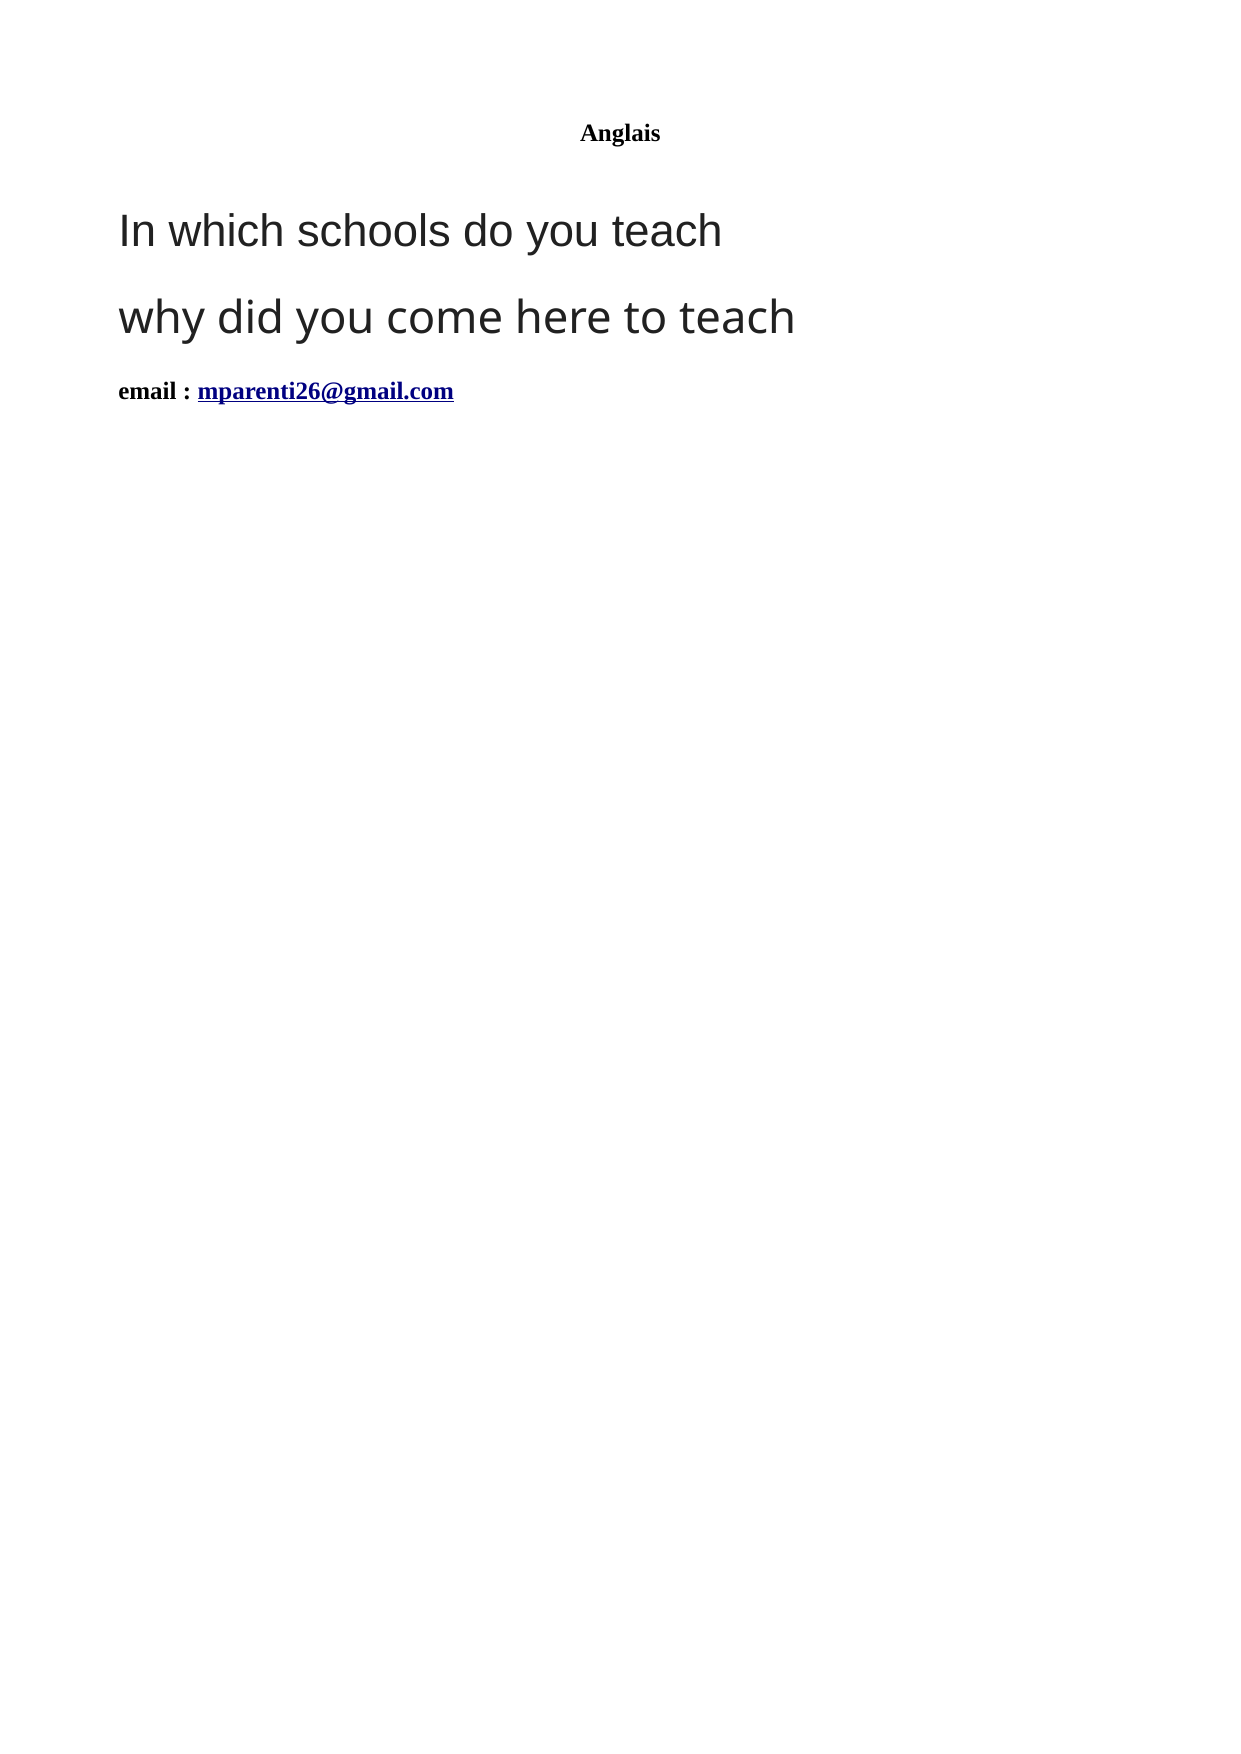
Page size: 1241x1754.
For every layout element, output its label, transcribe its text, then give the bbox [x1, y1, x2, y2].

text Anglais [118, 118, 1122, 147]
text why did you come here to teach [118, 285, 1122, 347]
text In which schools do you teach [118, 176, 1122, 256]
text email : mparenti26@gmail.com [118, 376, 1122, 404]
